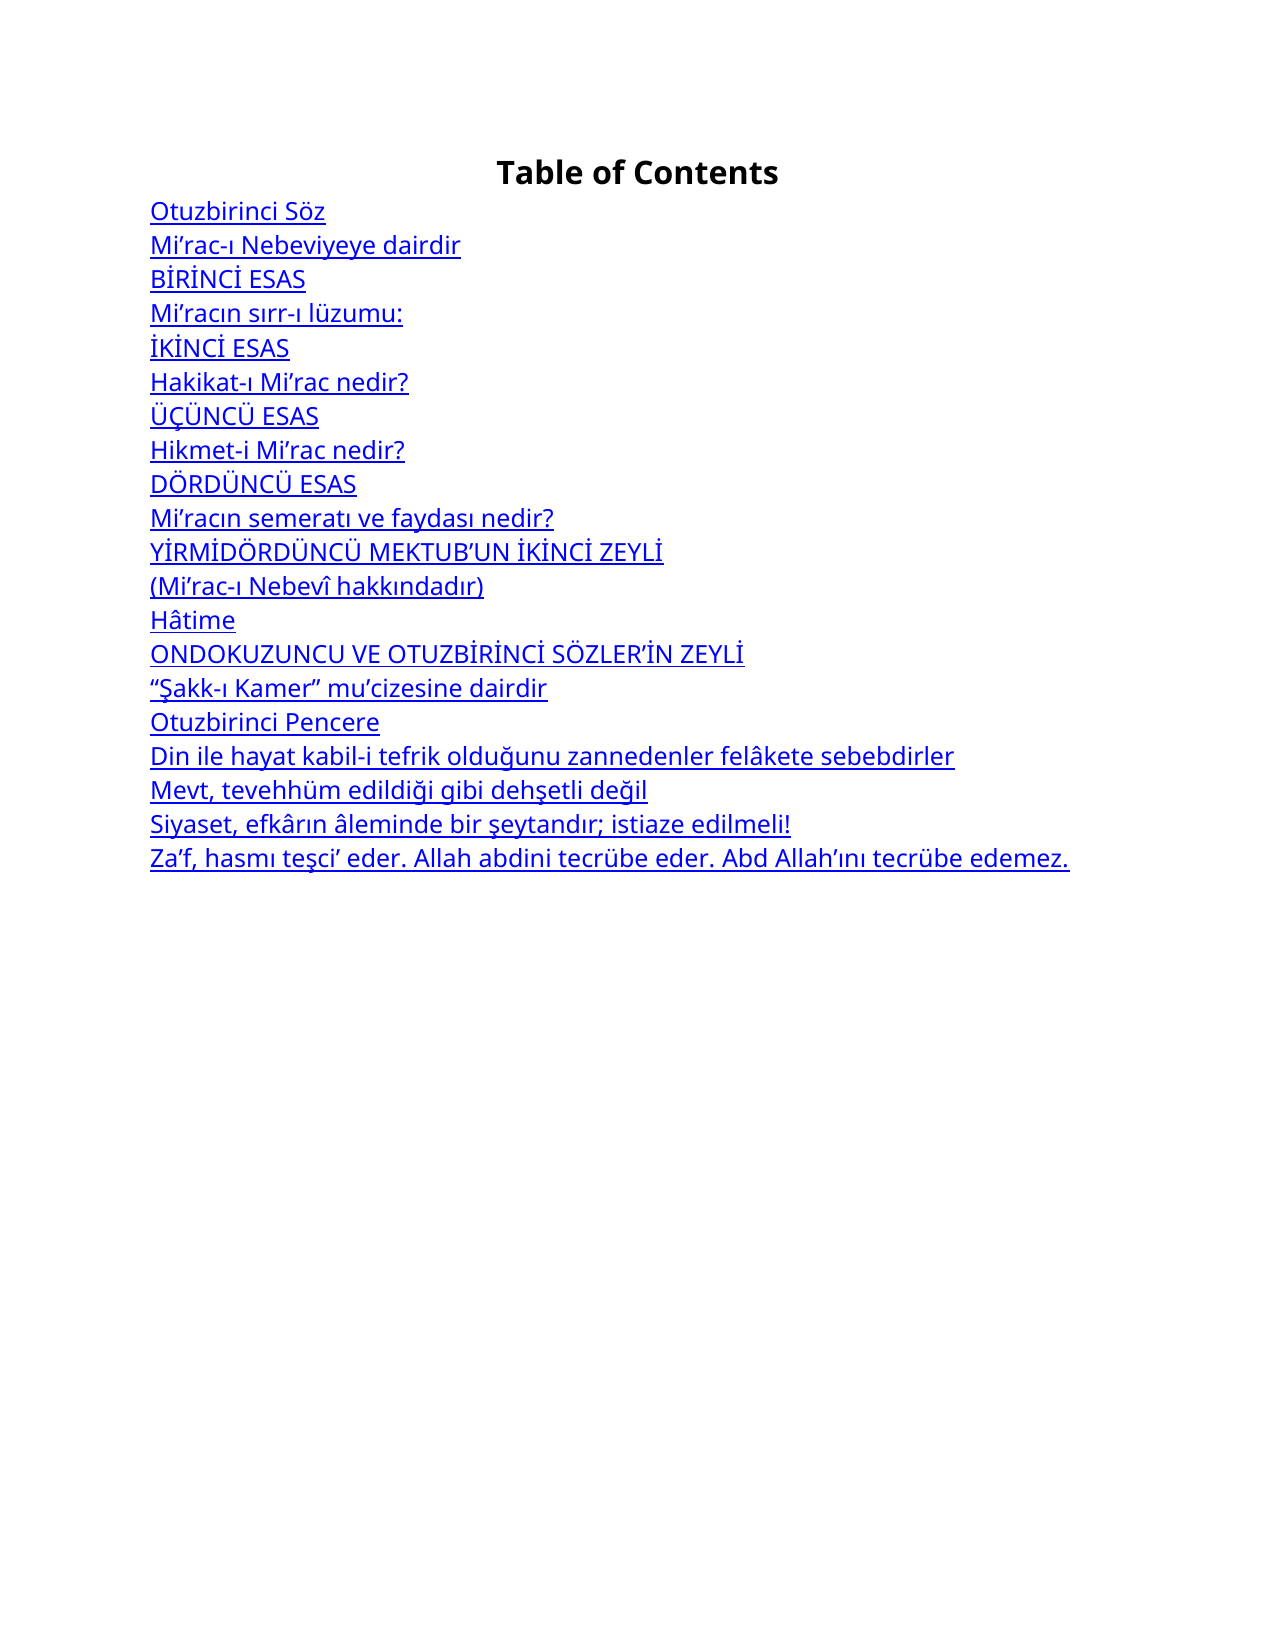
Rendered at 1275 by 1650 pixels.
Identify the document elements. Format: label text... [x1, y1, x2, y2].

text Hikmet-i Mi’rac nedir? [150, 432, 1125, 466]
text ÜÇÜNCÜ ESAS [150, 398, 1125, 432]
text Siyaset, efkârın âleminde bir şeytandır; istiaze edilmeli! [150, 807, 1125, 841]
text Hakikat-ı Mi’rac nedir? [150, 364, 1125, 398]
text Za’f, hasmı teşci’ eder. Allah abdini tecrübe eder. Abd Allah’ını tecrübe edemez. [150, 841, 1125, 875]
text Hâtime [150, 603, 1125, 637]
text İKİNCİ ESAS [150, 330, 1125, 364]
text Mevt, tevehhüm edildiği gibi dehşetli değil [150, 773, 1125, 807]
text (Mi’rac-ı Nebevî hakkındadır) [150, 569, 1125, 603]
text Otuzbirinci Pencere [150, 705, 1125, 739]
text Mi’racın semeratı ve faydası nedir? [150, 501, 1125, 534]
text Otuzbirinci Söz [150, 194, 1125, 228]
text DÖRDÜNCÜ ESAS [150, 466, 1125, 501]
text Mi’racın sırr-ı lüzumu: [150, 296, 1125, 330]
text Din ile hayat kabil-i tefrik olduğunu zannedenler felâkete sebebdirler [150, 739, 1125, 773]
subtitle Table of Contents [150, 150, 1125, 194]
text ONDOKUZUNCU VE OTUZBİRİNCİ SÖZLER’İN ZEYLİ [150, 637, 1125, 671]
text “Şakk-ı Kamer” mu’cizesine dairdir [150, 671, 1125, 705]
text YİRMİDÖRDÜNCÜ MEKTUB’UN İKİNCİ ZEYLİ [150, 534, 1125, 569]
text BİRİNCİ ESAS [150, 262, 1125, 296]
text Mi’rac-ı Nebeviyeye dairdir [150, 228, 1125, 262]
